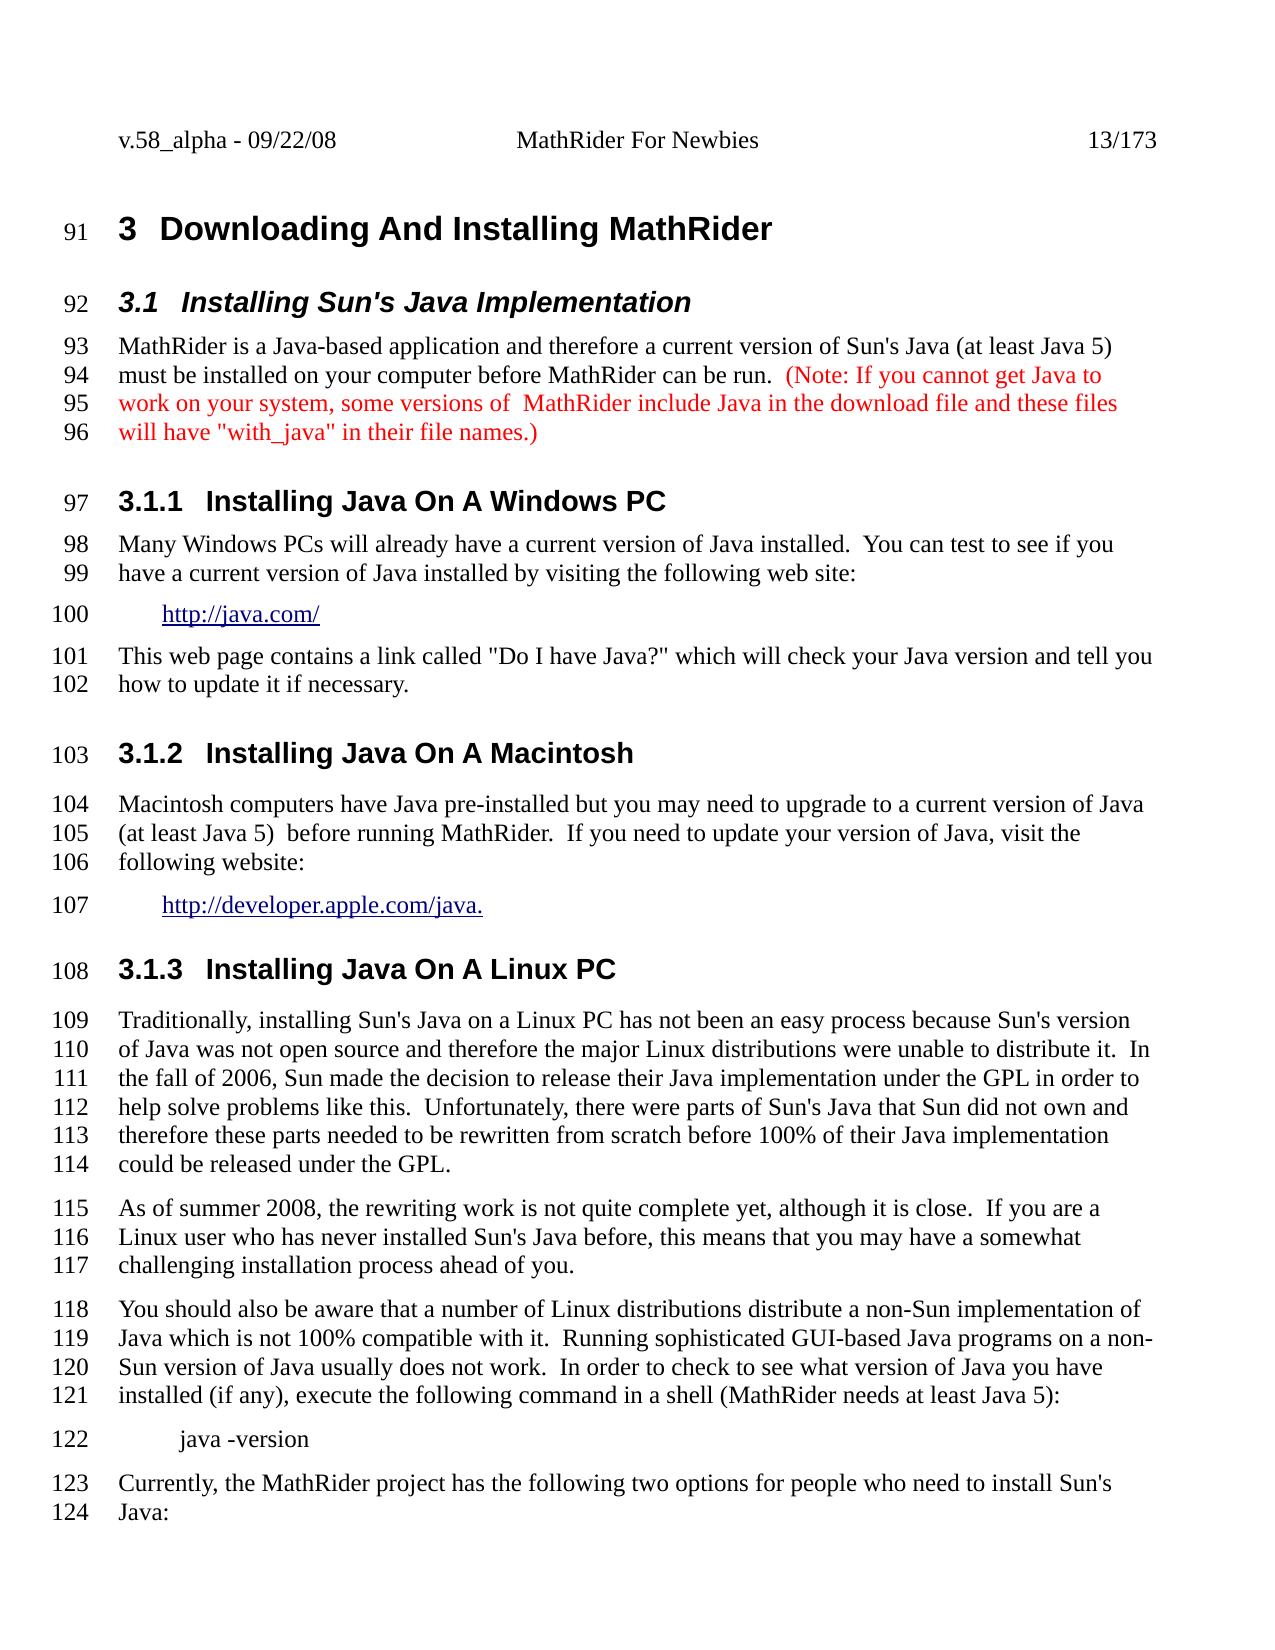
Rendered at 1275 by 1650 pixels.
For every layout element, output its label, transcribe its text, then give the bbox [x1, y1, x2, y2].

subtitle Installing Java On A Windows PC [118, 483, 1157, 517]
text MathRider is a Java-based application and therefore a current version of Sun's Java (at least Java 5) must be installed on your computer before MathRider can be run. (Note: If you cannot get Java to work on your system, some versions of MathRider include Java in the download file and these files will have "with_java" in their file names.) [118, 331, 1157, 446]
subtitle Installing Java On A Macintosh [118, 736, 1157, 769]
text Many Windows PCs will already have a current version of Java installed. You can test to see if you have a current version of Java installed by visiting the following web site: [118, 529, 1157, 587]
text http://java.com/ [162, 599, 1157, 628]
text java -version [179, 1424, 1157, 1453]
text As of summer 2008, the rewriting work is not quite complete yet, although it is close. If you are a Linux user who has never installed Sun's Java before, this means that you may have a somewhat challenging installation process ahead of you. [118, 1193, 1157, 1279]
text Macintosh computers have Java pre-installed but you may need to upgrade to a current version of Java (at least Java 5) before running MathRider. If you need to update your version of Java, visit the following website: [118, 789, 1157, 876]
subtitle Installing Java On A Linux PC [118, 952, 1157, 985]
text You should also be aware that a number of Linux distributions distribute a non-Sun implementation of Java which is not 100% compatible with it. Running sophisticated GUI-based Java programs on a non-Sun version of Java usually does not work. In order to check to see what version of Java you have installed (if any), execute the following command in a shell (MathRider needs at least Java 5): [118, 1294, 1157, 1409]
subtitle Installing Sun's Java Implementation [118, 285, 1157, 318]
text http://developer.apple.com/java. [162, 891, 1157, 919]
subtitle Downloading And Installing MathRider [118, 209, 1157, 247]
text Currently, the MathRider project has the following two options for people who need to install Sun's Java: [118, 1468, 1157, 1525]
text This web page contains a link called "Do I have Java?" which will check your Java version and tell you how to update it if necessary. [118, 641, 1157, 698]
text Traditionally, installing Sun's Java on a Linux PC has not been an easy process because Sun's version of Java was not open source and therefore the major Linux distributions were unable to distribute it. In the fall of 2006, Sun made the decision to release their Java implementation under the GPL in order to help solve problems like this. Unfortunately, there were parts of Sun's Java that Sun did not own and therefore these parts needed to be rewritten from scratch before 100% of their Java implementation could be released under the GPL. [118, 1005, 1157, 1178]
